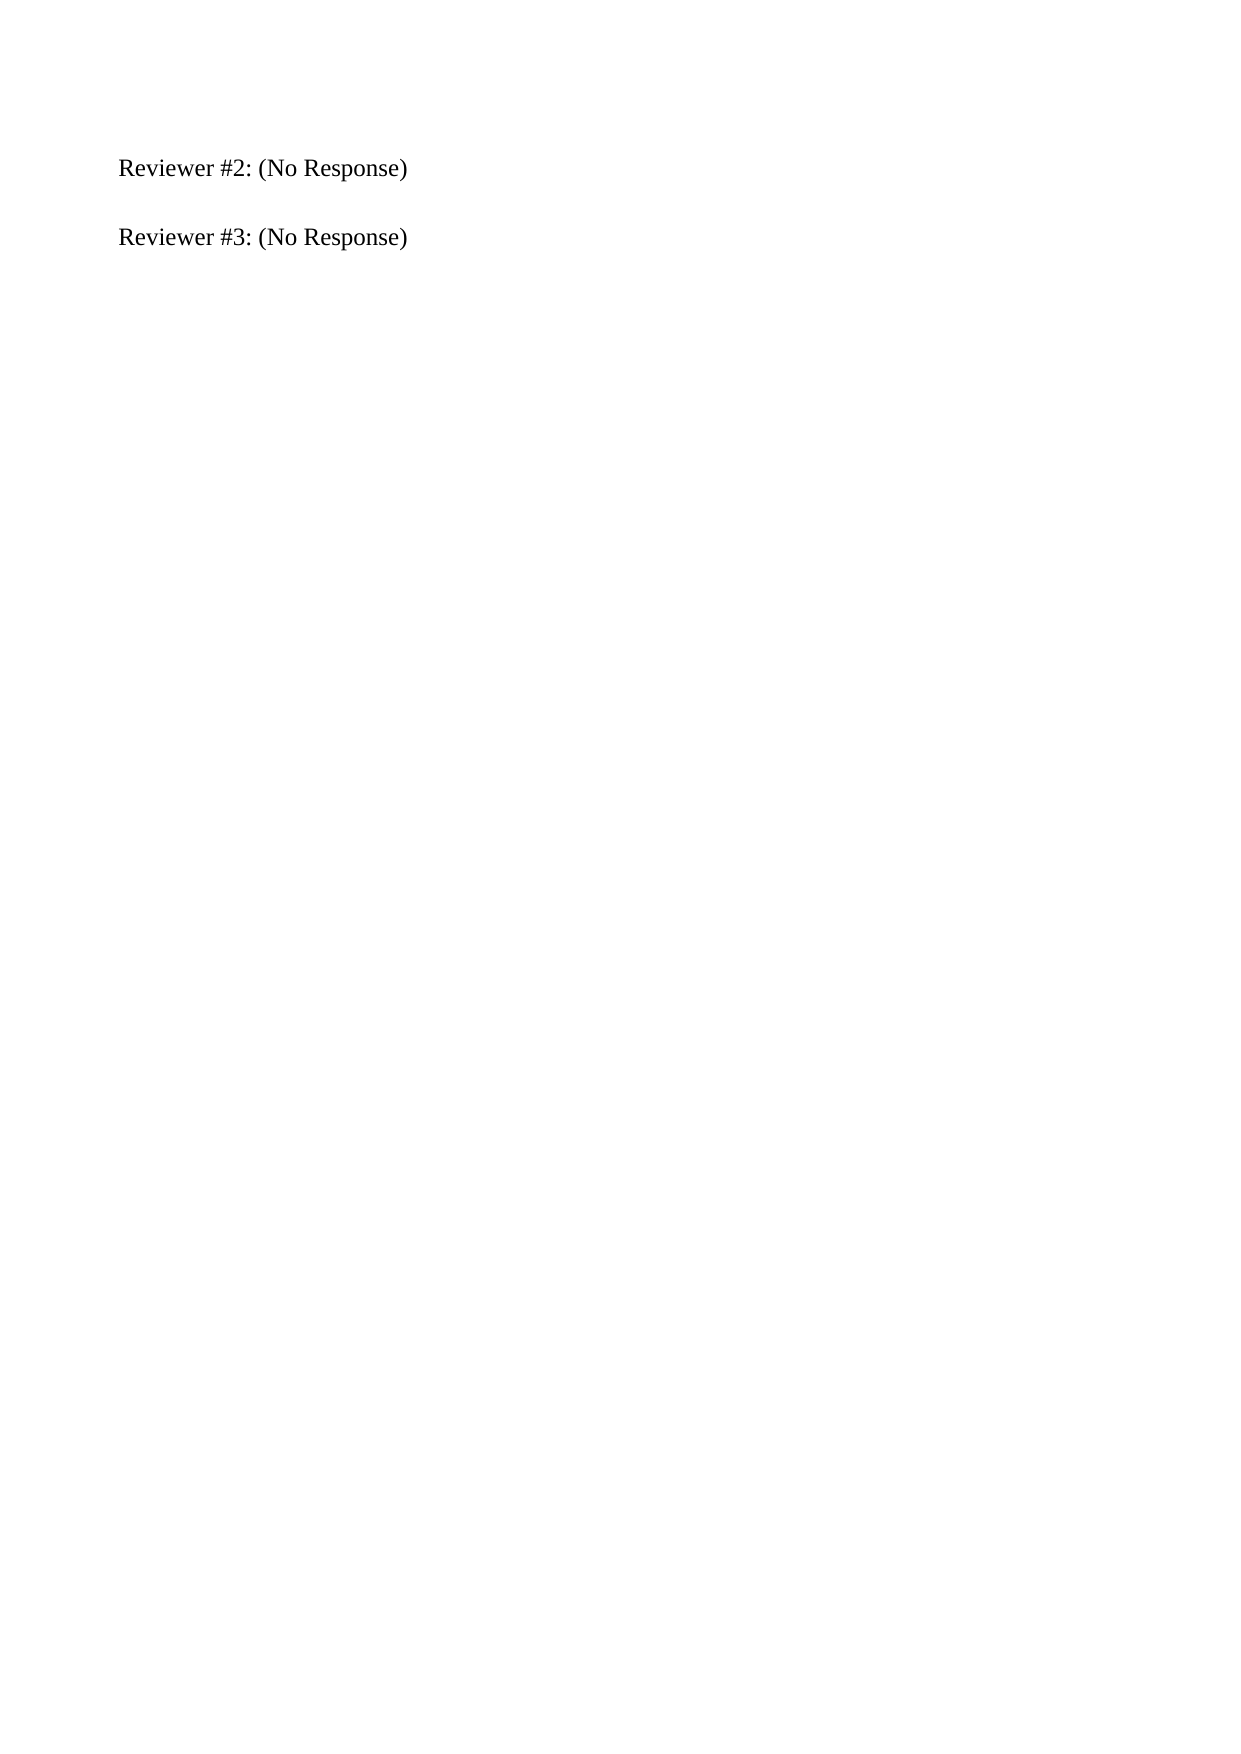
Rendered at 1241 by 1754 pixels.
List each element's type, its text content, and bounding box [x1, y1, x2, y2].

text Reviewer #2: (No Response) Reviewer #3: (No Response) [118, 118, 1122, 285]
